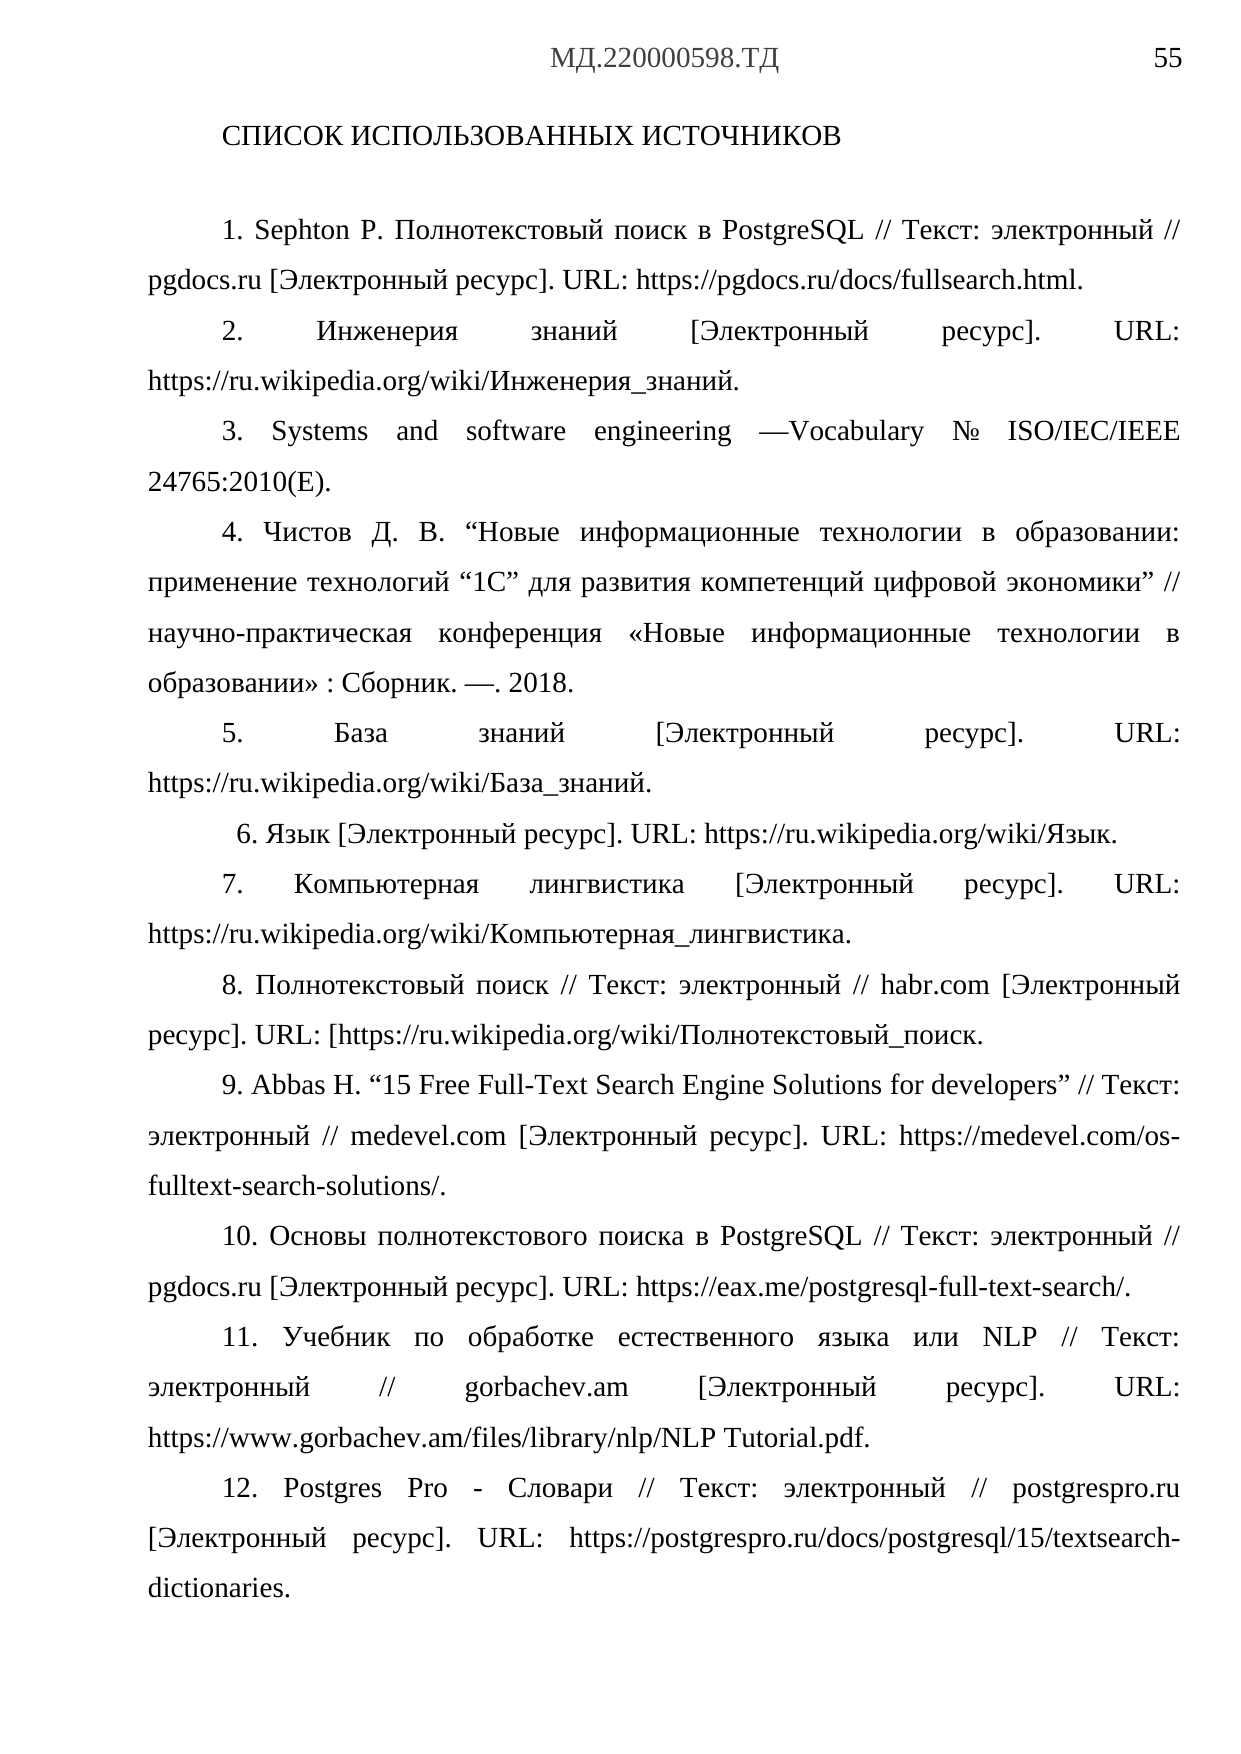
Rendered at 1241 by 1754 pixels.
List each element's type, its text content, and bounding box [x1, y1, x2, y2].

text 6. Язык [Электронный ресурс]. URL: https://ru.wikipedia.org/wiki/Язык. [148, 816, 1181, 849]
text 7. Компьютерная лингвистика [Электронный ресурс]. URL: https://ru.wikipedia.org/wiki/Компьютерная_лингвистика. [148, 866, 1181, 950]
text 8. Полнотекстовый поиск // Текст: электронный // habr.com [Электронный ресурс]. URL: [https://ru.wikipedia.org/wiki/Полнотекстовый_поиск. [148, 967, 1181, 1051]
text 9. Abbas H. “15 Free Full-Text Search Engine Solutions for developers” // Текст: электронный // medevel.com [Электронный ресурс]. URL: https://medevel.com/os-fulltext-search-solutions/. [148, 1067, 1181, 1202]
text 4. Чистов Д. В. “Новые информационные технологии в образовании: применение технологий “1С” для развития компетенций цифровой экономики” // научно-практическая конференция «Новые информационные технологии в образовании» : Сборник. —. 2018. [148, 514, 1181, 698]
text 2. Инженерия знаний [Электронный ресурс]. URL: https://ru.wikipedia.org/wiki/Инженерия_знаний. [148, 313, 1181, 397]
text 11. Учебник по обработке естественного языка или NLP // Текст: электронный // gorbachev.am [Электронный ресурс]. URL: https://www.gorbachev.am/files/library/nlp/NLP Tutorial.pdf. [148, 1319, 1181, 1453]
text 10. Основы полнотекстового поиска в PostgreSQL // Текст: электронный // pgdocs.ru [Электронный ресурс]. URL: https://eax.me/postgresql-full-text-search/. [148, 1218, 1181, 1302]
text 3. Systems and software engineering —Vocabulary № ISO/IEC/IEEE 24765:2010(E). [148, 413, 1181, 497]
text 1. Sephton P. Полнотекстовый поиск в PostgreSQL // Текст: электронный // pgdocs.ru [Электронный ресурс]. URL: https://pgdocs.ru/docs/fullsearch.html. [148, 212, 1181, 296]
text 5. База знаний [Электронный ресурс]. URL: https://ru.wikipedia.org/wiki/База_знаний. [148, 715, 1181, 799]
text 12. Postgres Pro - Словари // Текст: электронный // postgrespro.ru [Электронный ресурс]. URL: https://postgrespro.ru/docs/postgresql/15/textsearch-dictionaries. [148, 1470, 1181, 1604]
subtitle Список использованных источников [222, 118, 1181, 152]
